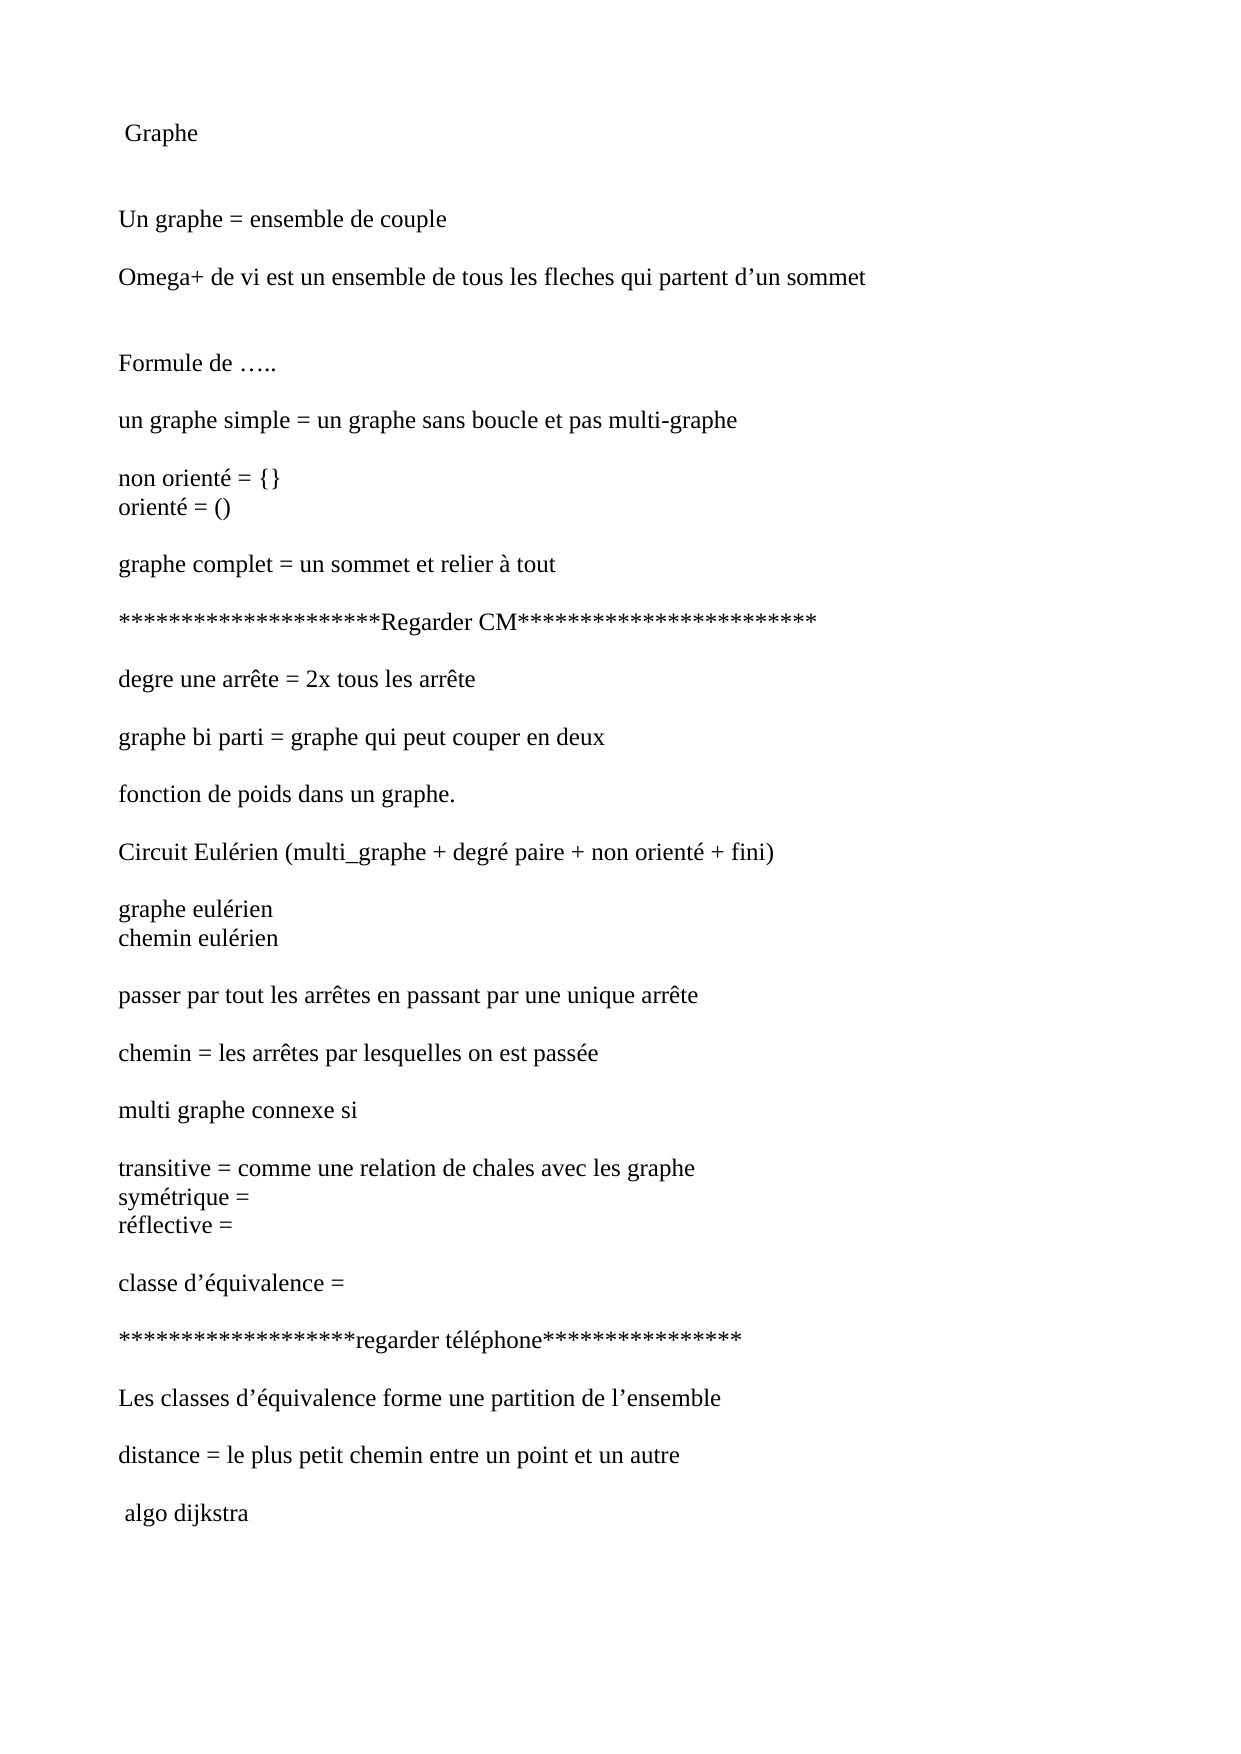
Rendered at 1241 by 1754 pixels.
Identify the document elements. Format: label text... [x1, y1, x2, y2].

text Un graphe = ensemble de couple [118, 204, 1122, 233]
text graphe eulérien [118, 894, 1122, 923]
text un graphe simple = un graphe sans boucle et pas multi-graphe [118, 406, 1122, 434]
text classe d’équivalence = [118, 1268, 1122, 1297]
text distance = le plus petit chemin entre un point et un autre [118, 1441, 1122, 1469]
text orienté = () [118, 492, 1122, 521]
text *******************regarder téléphone**************** [118, 1326, 1122, 1354]
text graphe bi parti = graphe qui peut couper en deux [118, 722, 1122, 751]
text transitive = comme une relation de chales avec les graphe [118, 1153, 1122, 1182]
text Graphe [118, 118, 1122, 147]
text multi graphe connexe si [118, 1096, 1122, 1124]
text Les classes d’équivalence forme une partition de l’ensemble [118, 1383, 1122, 1412]
text symétrique = [118, 1182, 1122, 1211]
text Formule de ….. [118, 348, 1122, 377]
text réflective = [118, 1211, 1122, 1239]
text non orienté = {} [118, 463, 1122, 492]
text chemin = les arrêtes par lesquelles on est passée [118, 1038, 1122, 1067]
text algo dijkstra [118, 1498, 1122, 1527]
text Omega+ de vi est un ensemble de tous les fleches qui partent d’un sommet [118, 262, 1122, 291]
text Circuit Eulérien (multi_graphe + degré paire + non orienté + fini) [118, 837, 1122, 866]
text degre une arrête = 2x tous les arrête [118, 664, 1122, 693]
text chemin eulérien [118, 923, 1122, 952]
text graphe complet = un sommet et relier à tout [118, 549, 1122, 578]
text passer par tout les arrêtes en passant par une unique arrête [118, 981, 1122, 1009]
text *********************Regarder CM************************ [118, 607, 1122, 636]
text fonction de poids dans un graphe. [118, 779, 1122, 808]
